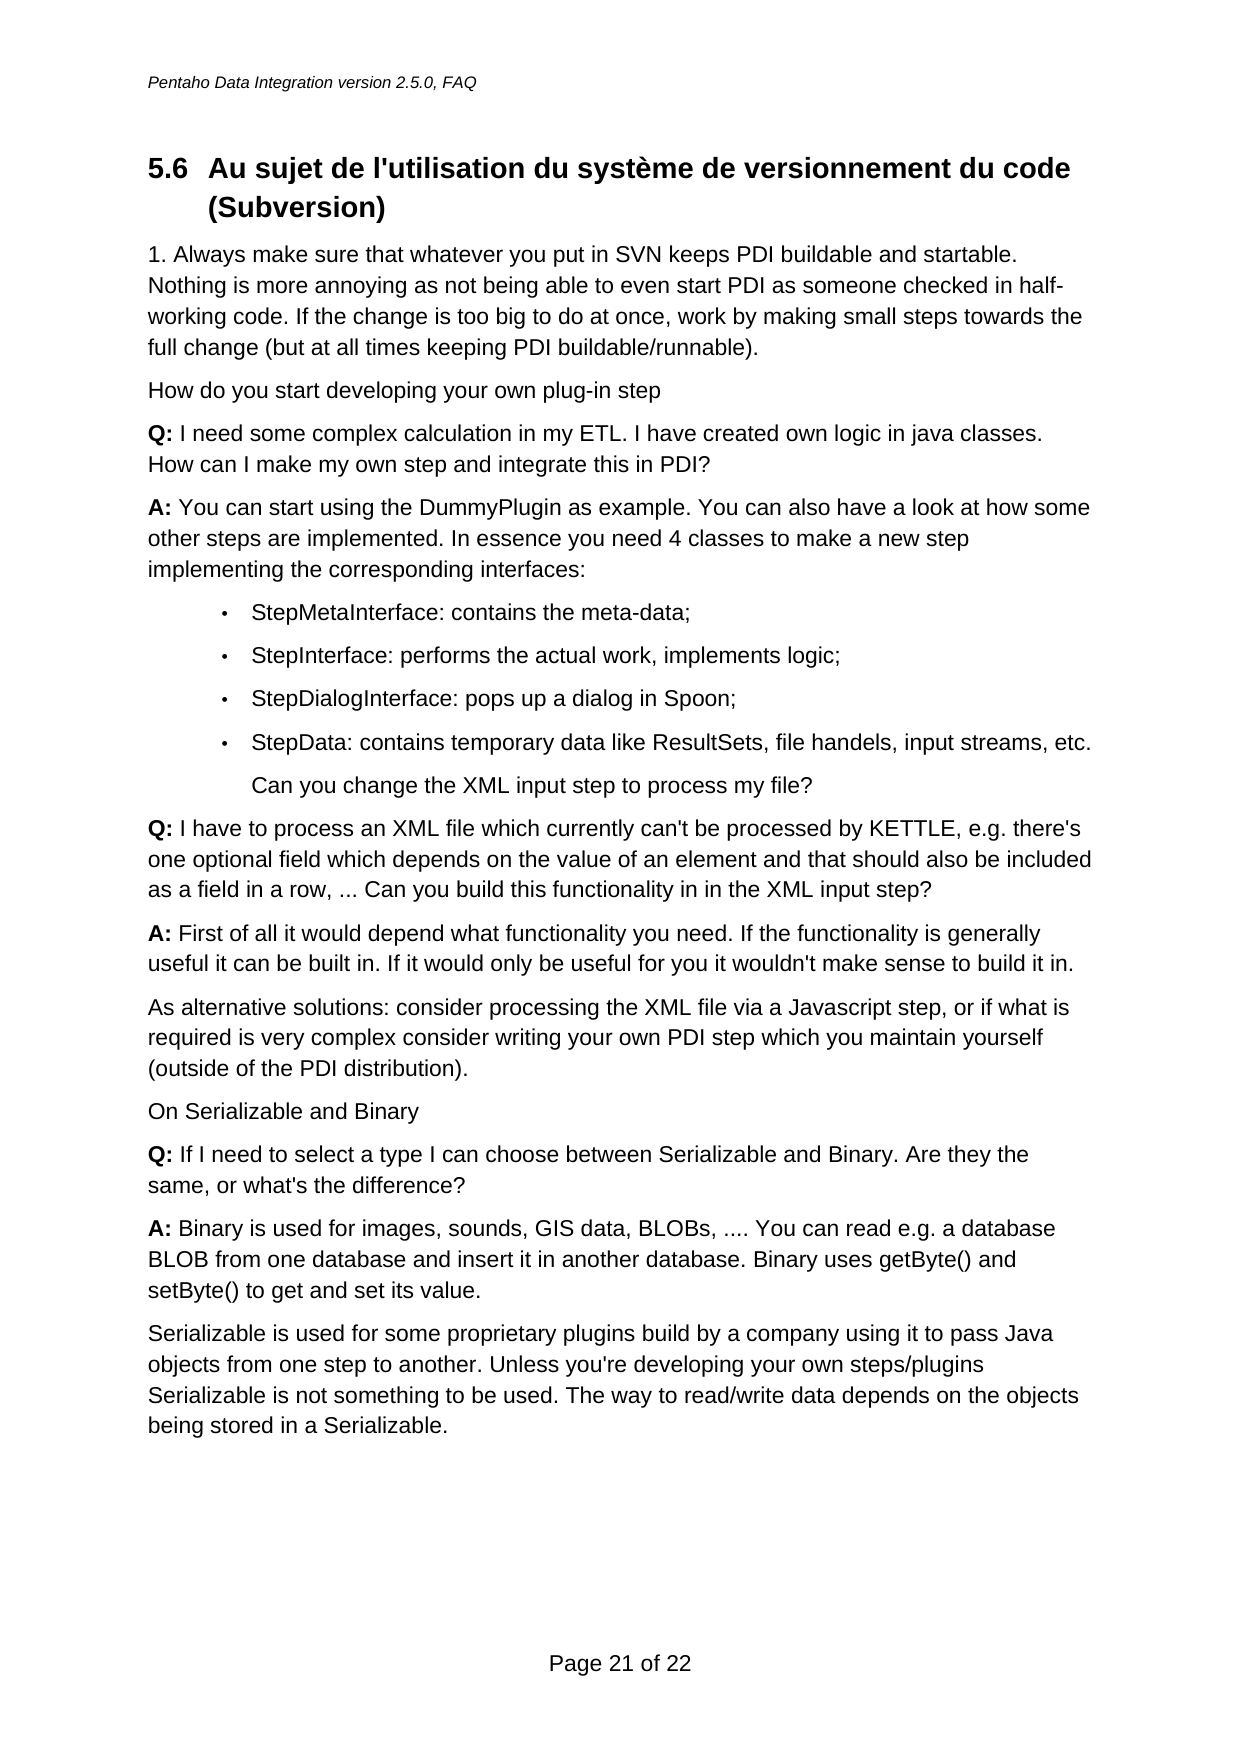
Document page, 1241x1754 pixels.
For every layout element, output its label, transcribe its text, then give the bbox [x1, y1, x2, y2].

text On Serializable and Binary [148, 1099, 1092, 1124]
text A: First of all it would depend what functionality you need. If the functionality is generally useful it can be built in. If it would only be useful for you it wouldn't make sense to build it in. [148, 920, 1092, 977]
list Can you change the XML input step to process my file? [221, 772, 1092, 798]
text Serializable is used for some proprietary plugins build by a company using it to pass Java objects from one step to another. Unless you're developing your own steps/plugins Serializable is not something to be used. The way to read/write data depends on the objects being stored in a Serializable. [148, 1321, 1092, 1439]
text Q: I have to process an XML file which currently can't be processed by KETTLE, e.g. there's one optional field which depends on the value of an element and that should also be included as a field in a row, ... Can you build this functionality in in the XML input step? [148, 816, 1092, 903]
subtitle Au sujet de l'utilisation du système de versionnement du code (Subversion) [148, 152, 1092, 223]
list StepDialogInterface: pops up a dialog in Spoon; [221, 686, 1092, 712]
text How do you start developing your own plug-in step [148, 378, 1092, 403]
text 1. Always make sure that whatever you put in SVN keeps PDI buildable and startable. Nothing is more annoying as not being able to even start PDI as someone checked in half-working code. If the change is too big to do at once, work by making small steps towards the full change (but at all times keeping PDI buildable/runnable). [148, 242, 1092, 360]
text Q: I need some complex calculation in my ETL. I have created own logic in java classes. How can I make my own step and integrate this in PDI? [148, 421, 1092, 477]
text As alternative solutions: consider processing the XML file via a Javascript step, or if what is required is very complex consider writing your own PDI step which you maintain yourself (outside of the PDI distribution). [148, 994, 1092, 1081]
list StepInterface: performs the actual work, implements logic; [221, 643, 1092, 668]
list StepMetaInterface: contains the meta-data; [221, 599, 1092, 625]
text A: Binary is used for images, sounds, GIS data, BLOBs, .... You can read e.g. a database BLOB from one database and insert it in another database. Binary uses getByte() and setByte() to get and set its value. [148, 1216, 1092, 1303]
list StepData: contains temporary data like ResultSets, file handels, input streams, etc. [221, 729, 1092, 755]
text A: You can start using the DummyPlugin as example. You can also have a look at how some other steps are implemented. In essence you need 4 classes to make a new step implementing the corresponding interfaces: [148, 495, 1092, 582]
text Q: If I need to select a type I can choose between Serializable and Binary. Are they the same, or what's the difference? [148, 1142, 1092, 1198]
